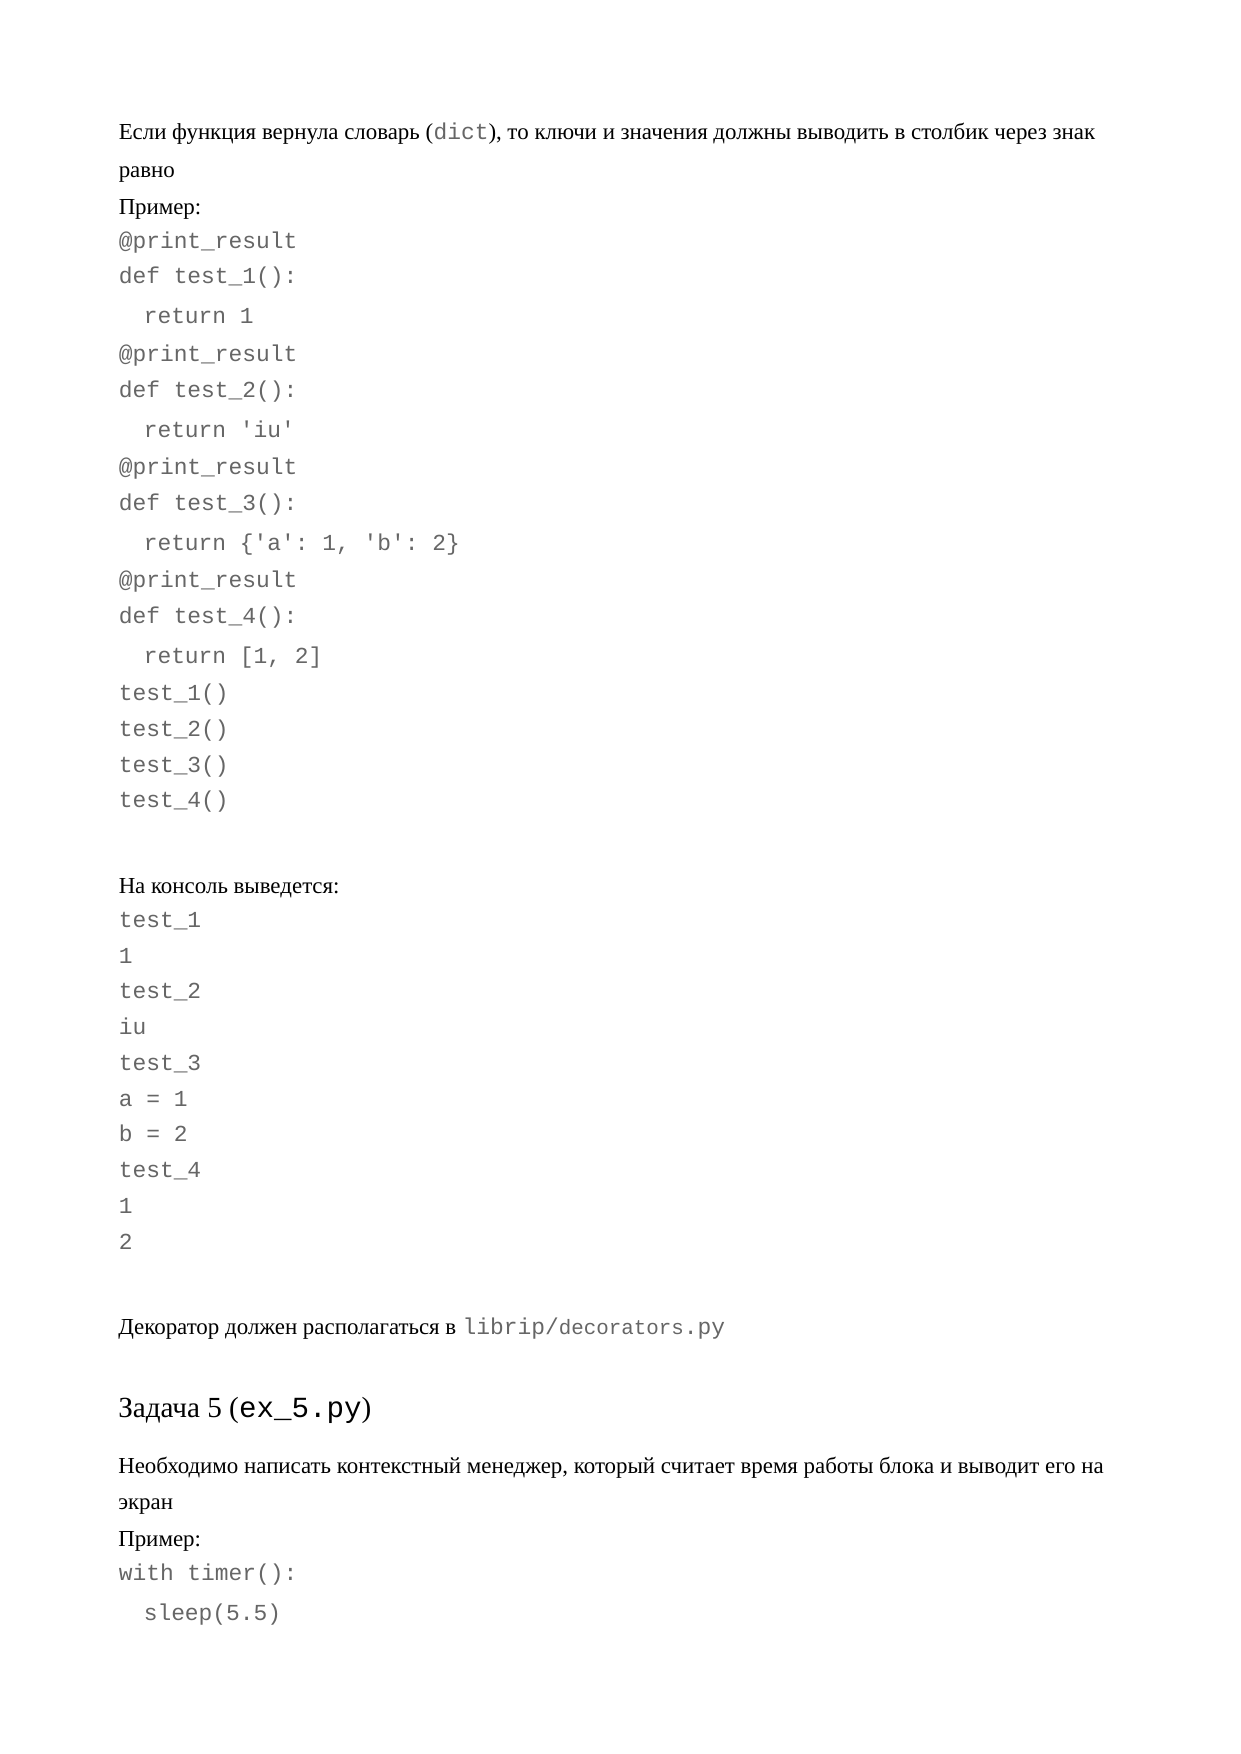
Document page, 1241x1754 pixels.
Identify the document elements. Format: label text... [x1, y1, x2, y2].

text def test_3(): [118, 491, 1122, 517]
text return {'a': 1, 'b': 2} [118, 527, 1122, 557]
text @print_result [118, 568, 1122, 594]
text 2 [118, 1230, 1122, 1256]
text 1 [118, 1194, 1122, 1220]
text Декоратор должен располагаться в librip/decorators.py [118, 1313, 1122, 1342]
subtitle Задача 5 (ex_5.py) [118, 1390, 1122, 1426]
text test_4() [118, 789, 1122, 815]
text with timer(): [118, 1561, 1122, 1587]
text sleep(5.5) [118, 1597, 1122, 1627]
text def test_1(): [118, 265, 1122, 291]
text @print_result [118, 229, 1122, 255]
text @print_result [118, 342, 1122, 368]
text test_3() [118, 753, 1122, 779]
text На консоль выведется: [118, 872, 1122, 898]
text test_2 [118, 980, 1122, 1006]
text return 'iu' [118, 414, 1122, 444]
text test_1() [118, 682, 1122, 707]
text return 1 [118, 301, 1122, 331]
text b = 2 [118, 1123, 1122, 1149]
text a = 1 [118, 1087, 1122, 1113]
text Пример: [118, 1524, 1122, 1551]
text @print_result [118, 455, 1122, 481]
text test_3 [118, 1051, 1122, 1077]
text Необходимо написать контекстный менеджер, который считает время работы блока и выводит его на экран [118, 1452, 1122, 1514]
text 1 [118, 944, 1122, 970]
text Пример: [118, 193, 1122, 219]
text Если функция вернула словарь (dict), то ключи и значения должны выводить в столбик через знак равно [118, 118, 1122, 183]
text test_2() [118, 717, 1122, 743]
text def test_4(): [118, 604, 1122, 630]
text def test_2(): [118, 378, 1122, 404]
text iu [118, 1016, 1122, 1042]
text test_4 [118, 1158, 1122, 1184]
text test_1 [118, 908, 1122, 934]
text return [1, 2] [118, 640, 1122, 670]
